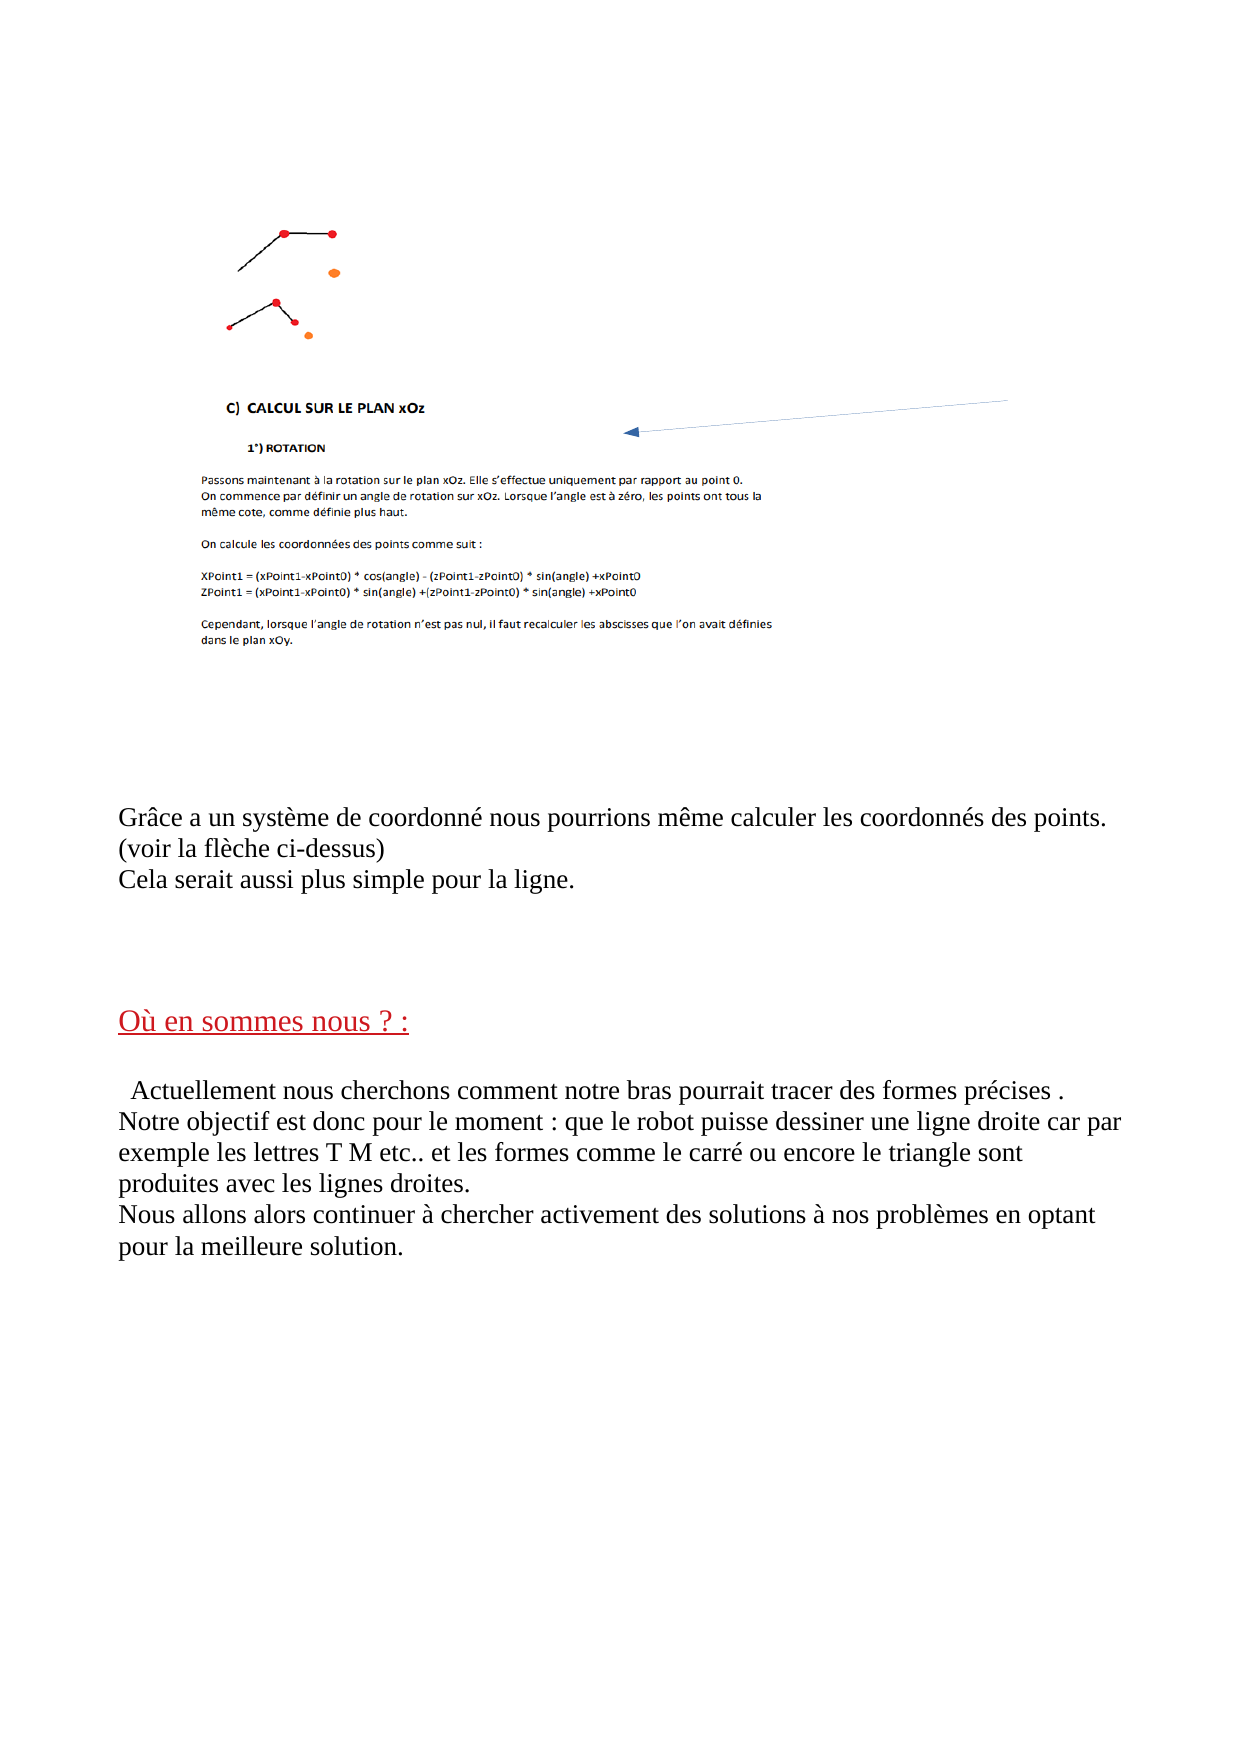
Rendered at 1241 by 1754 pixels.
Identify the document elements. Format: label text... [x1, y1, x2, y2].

text Cela serait aussi plus simple pour la ligne. [118, 863, 1122, 894]
text Grâce a un système de coordonné nous pourrions même calculer les coordonnés des points. [118, 801, 1122, 832]
picture [176, 214, 841, 655]
text Où en sommes nous ? : [118, 1002, 1122, 1038]
text (voir la flèche ci-dessus) [118, 832, 1122, 863]
text Actuellement nous cherchons comment notre bras pourrait tracer des formes précises . [118, 1074, 1122, 1105]
text Notre objectif est donc pour le moment : que le robot puisse dessiner une ligne droite car par exemple les lettres T M etc.. et les formes comme le carré ou encore le triangle sont produites avec les lignes droites. [118, 1105, 1122, 1199]
text Nous allons alors continuer à chercher activement des solutions à nos problèmes en optant pour la meilleure solution. [118, 1199, 1122, 1261]
